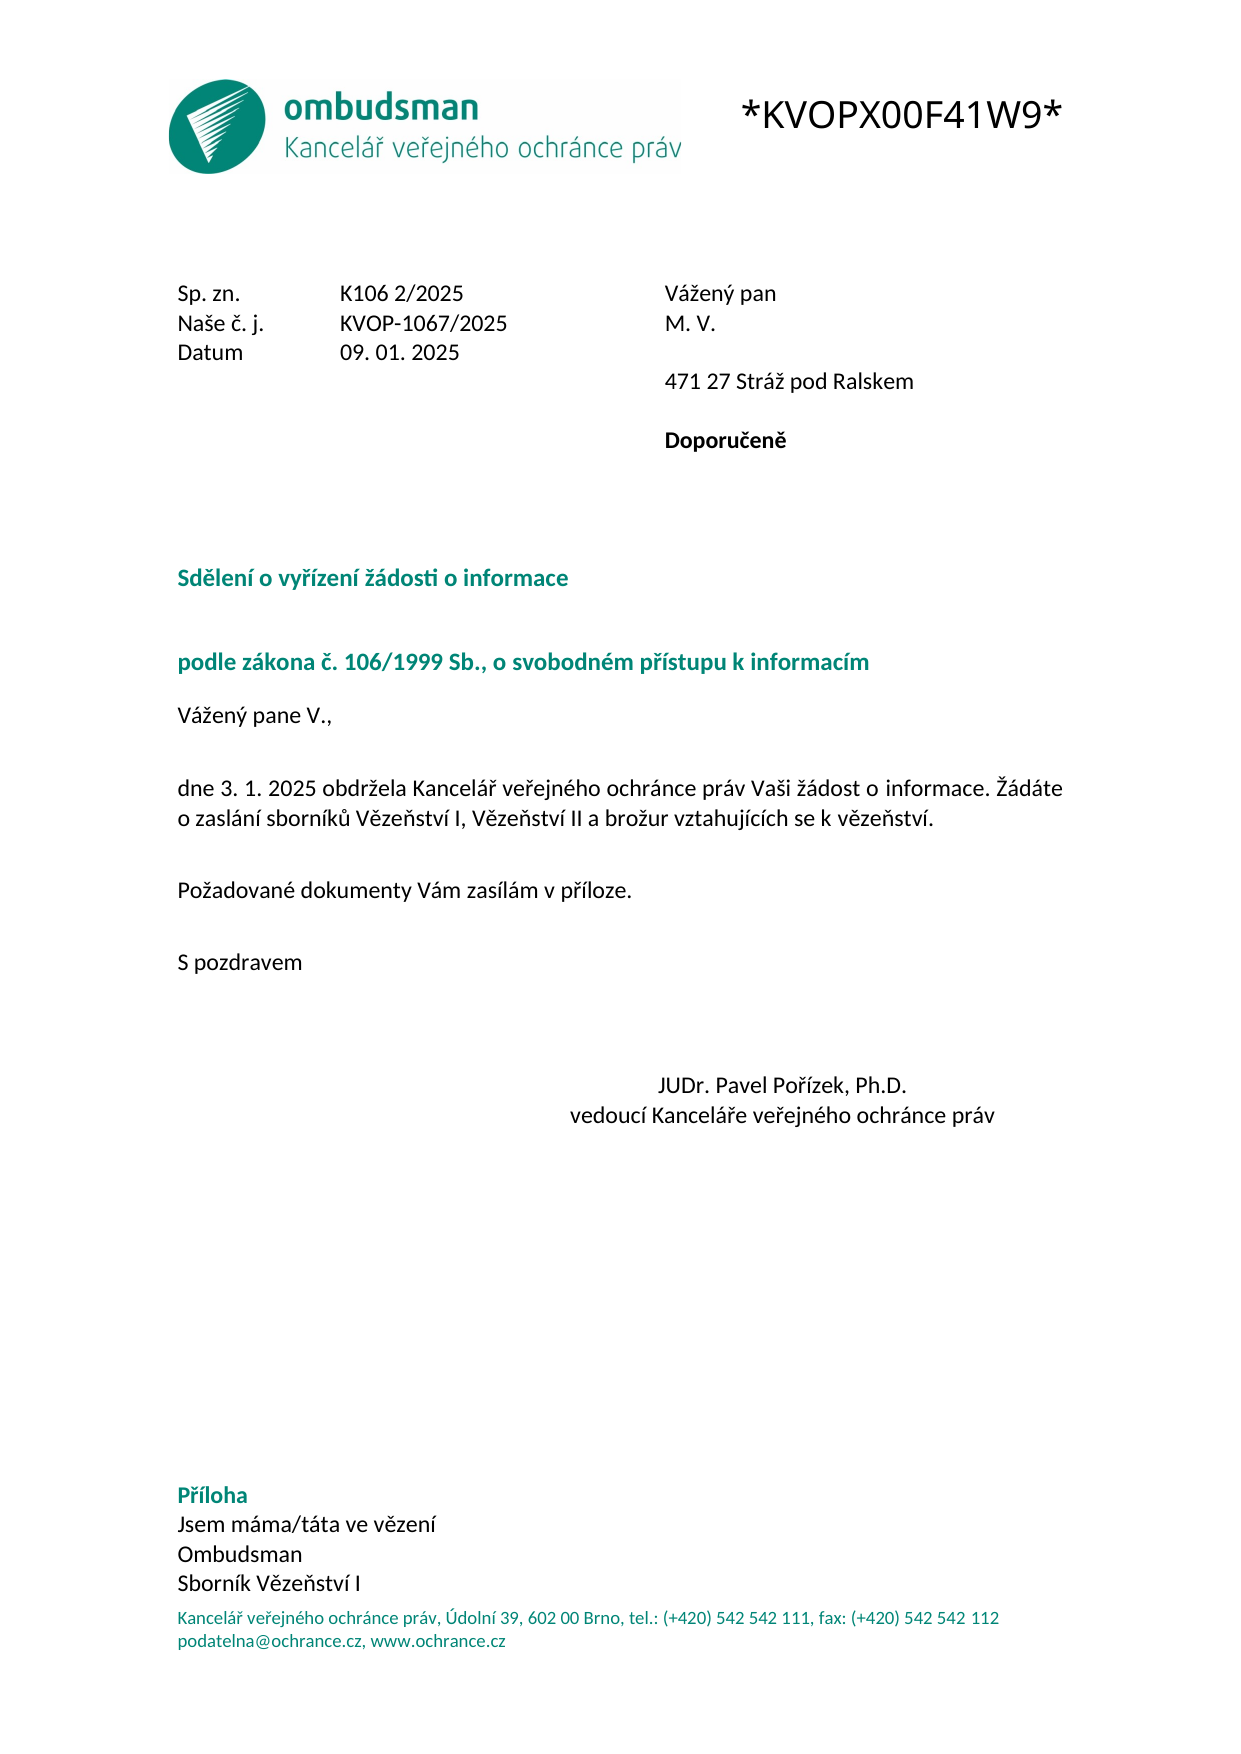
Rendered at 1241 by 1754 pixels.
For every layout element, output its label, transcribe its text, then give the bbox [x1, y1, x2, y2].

text Příloha [177, 1480, 1063, 1509]
text Sborník Vězeňství I [177, 1568, 1063, 1597]
text Požadované dokumenty Vám zasílám v příloze. [177, 875, 1063, 904]
subtitle Sdělení o vyřízení žádosti o informace [177, 563, 1063, 593]
table_header Vážený pan M. V. 471 27 Stráž pod Ralskem Doporučeně [665, 220, 1085, 513]
table_header Sp. zn. Naše č. j. Datum [177, 220, 340, 513]
text Ombudsman [177, 1539, 1063, 1568]
text JUDr. Pavel Pořízek, Ph.D. [502, 1071, 1063, 1100]
text vedoucí Kanceláře veřejného ochránce práv [502, 1100, 1063, 1129]
text Jsem máma/táta ve vězení [177, 1509, 1063, 1539]
subtitle podle zákona č. 106/1999 Sb., o svobodném přístupu k informacím [177, 646, 1063, 677]
text Vážený pane V., [177, 701, 1063, 730]
table_header K106 2/2025 KVOP-1067/2025 09. 01. 2025 [340, 220, 664, 513]
text dne 3. 1. 2025 obdržela Kancelář veřejného ochránce práv Vaši žádost o informace. Žádáte o zaslání sborníků Vězeňství I, Vězeňství II a brožur vztahujících se k vězeňství. [177, 773, 1063, 832]
text S pozdravem [177, 947, 1063, 976]
